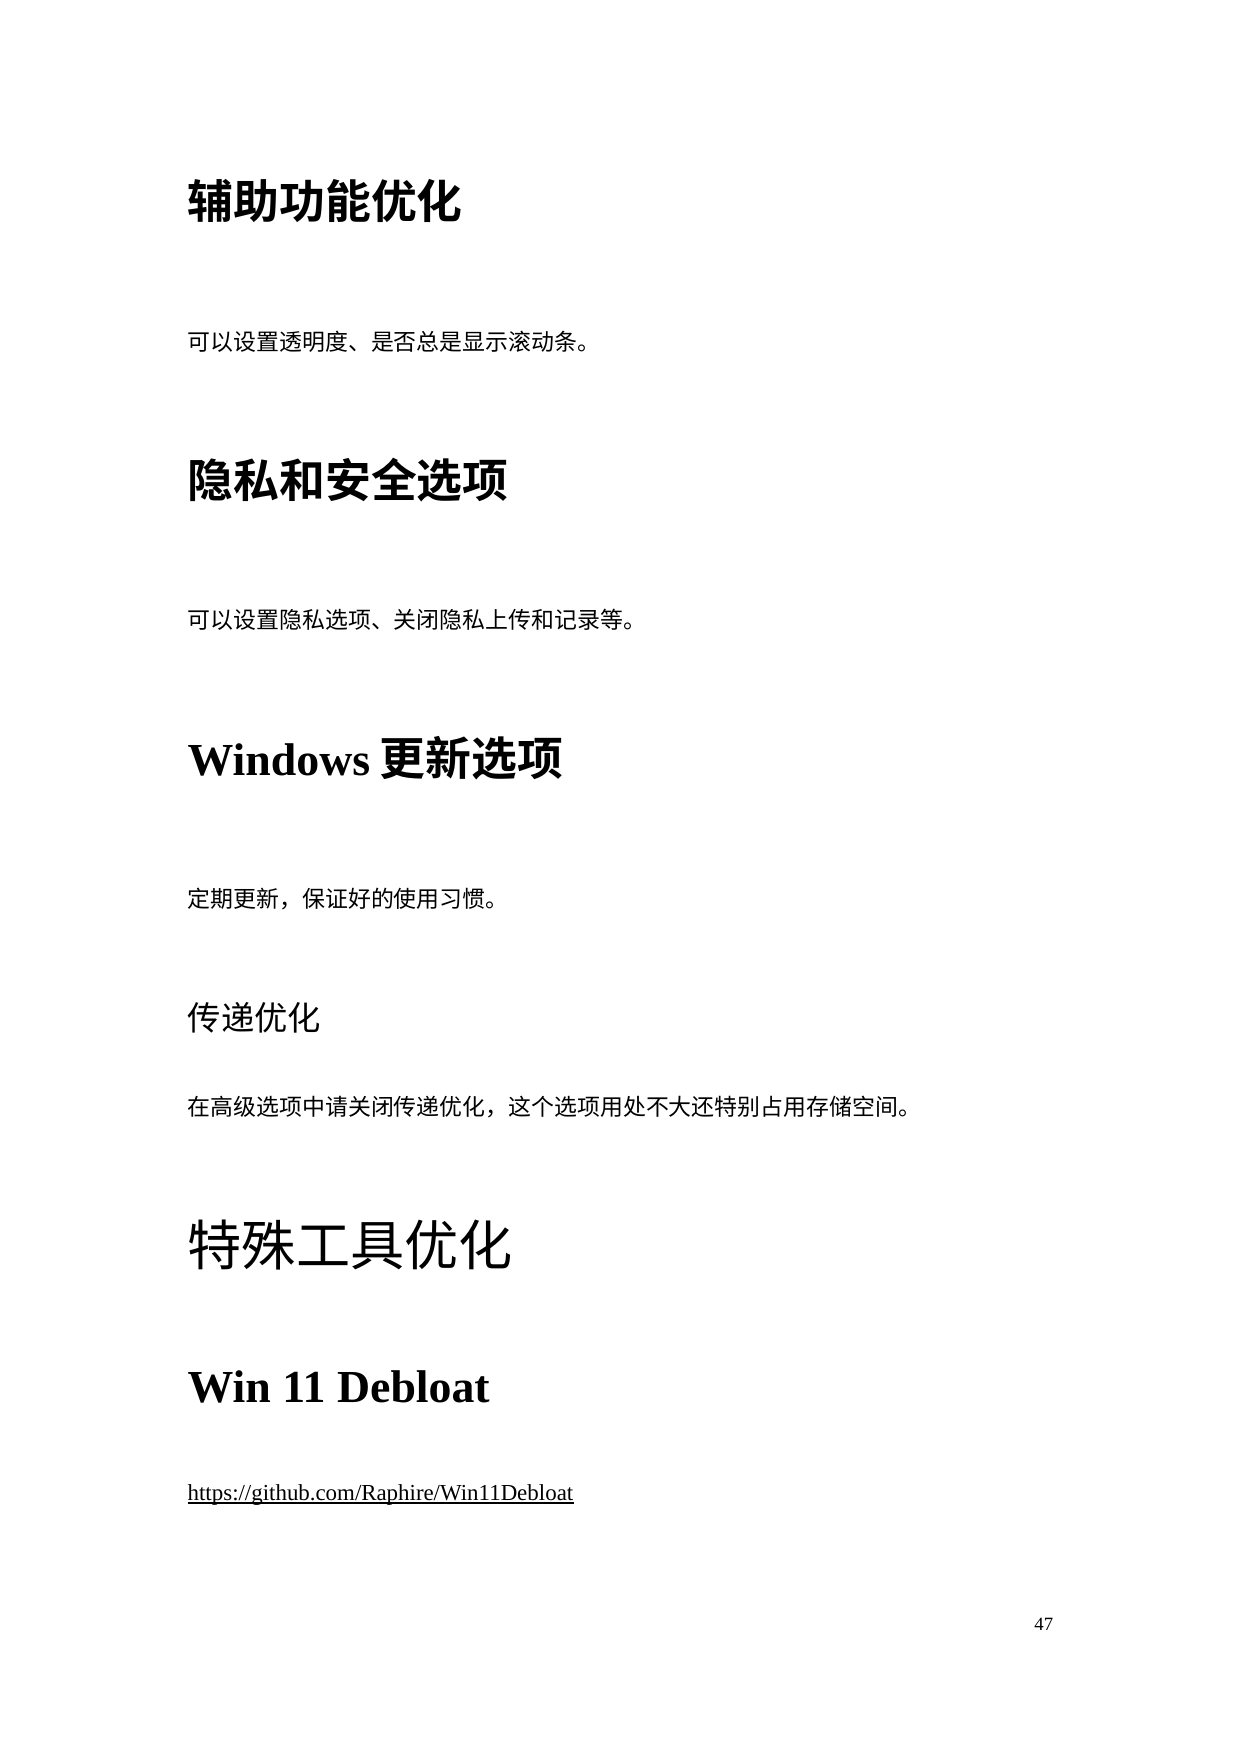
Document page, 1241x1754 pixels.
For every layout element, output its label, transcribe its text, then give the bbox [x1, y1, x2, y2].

text https://github.com/Raphire/Win11Debloat [187, 1476, 1053, 1509]
text 可以设置透明度、是否总是显示滚动条。 [187, 308, 1053, 373]
subtitle Windows更新选项 [187, 707, 1053, 804]
text 可以设置隐私选项、关闭隐私上传和记录等。 [187, 586, 1053, 651]
subtitle 传递优化 [187, 984, 1053, 1049]
subtitle 隐私和安全选项 [187, 428, 1053, 526]
subtitle Win 11 Debloat [187, 1353, 1053, 1418]
subtitle 辅助功能优化 [187, 150, 1053, 247]
subtitle 特殊工具优化 [187, 1193, 1053, 1291]
text 定期更新，保证好的使用习惯。 [187, 865, 1053, 930]
text 在高级选项中请关闭传递优化，这个选项用处不大还特别占用存储空间。 [187, 1073, 1053, 1138]
